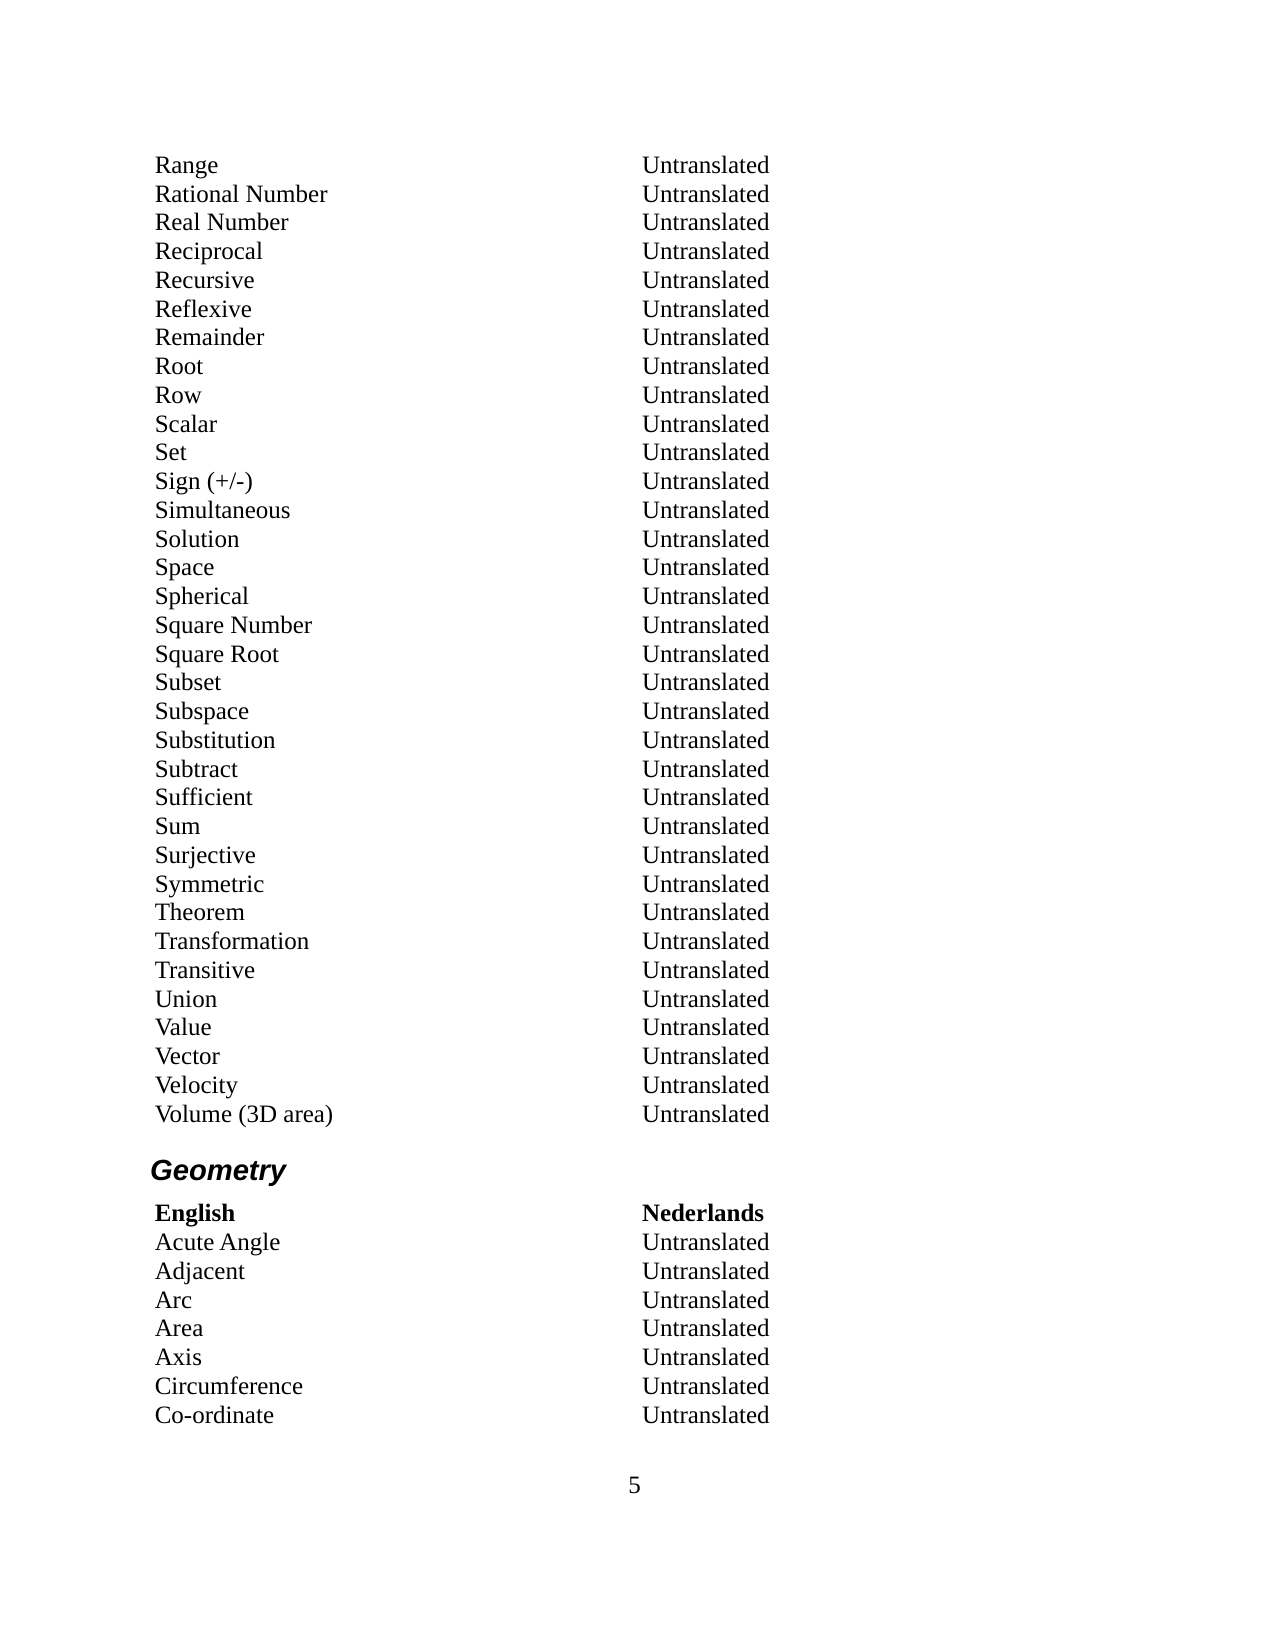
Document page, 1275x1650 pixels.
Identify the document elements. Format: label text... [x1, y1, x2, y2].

table_cell Untranslated [638, 409, 1125, 437]
table_cell Recursive [150, 265, 637, 294]
table_cell Untranslated [638, 466, 1125, 495]
table_cell Untranslated [638, 1256, 1125, 1285]
table_cell Transitive [150, 955, 637, 984]
table_cell Acute Angle [150, 1227, 637, 1256]
table_cell Velocity [150, 1070, 637, 1099]
table_cell Untranslated [638, 1041, 1125, 1070]
table_cell Untranslated [638, 1371, 1125, 1400]
table_cell Untranslated [638, 725, 1125, 754]
table_cell Untranslated [638, 208, 1125, 236]
table_cell Area [150, 1314, 637, 1342]
table_cell Subspace [150, 696, 637, 725]
table_cell Untranslated [638, 1400, 1125, 1428]
table_cell Untranslated [638, 1314, 1125, 1342]
table_cell Untranslated [638, 150, 1125, 179]
table_cell Untranslated [638, 926, 1125, 955]
table_cell Untranslated [638, 495, 1125, 524]
table_cell Untranslated [638, 553, 1125, 581]
table_cell Value [150, 1013, 637, 1041]
table_cell Range [150, 150, 637, 179]
table_cell Circumference [150, 1371, 637, 1400]
table_cell Untranslated [638, 1285, 1125, 1313]
table_cell Square Root [150, 639, 637, 667]
table_cell Untranslated [638, 323, 1125, 351]
table_cell Reciprocal [150, 236, 637, 265]
table_cell Axis [150, 1342, 637, 1371]
table_cell Rational Number [150, 179, 637, 207]
table_cell Untranslated [638, 1070, 1125, 1099]
table_cell Untranslated [638, 783, 1125, 811]
table_cell Simultaneous [150, 495, 637, 524]
table_cell Square Number [150, 610, 637, 639]
table_cell Untranslated [638, 1013, 1125, 1041]
table_cell Untranslated [638, 1099, 1125, 1127]
table_cell Untranslated [638, 754, 1125, 782]
table_header English [150, 1199, 637, 1227]
table_cell Untranslated [638, 524, 1125, 552]
table_cell Untranslated [638, 179, 1125, 207]
table_cell Untranslated [638, 610, 1125, 639]
table_cell Transformation [150, 926, 637, 955]
table_cell Adjacent [150, 1256, 637, 1285]
table_cell Space [150, 553, 637, 581]
table_cell Union [150, 984, 637, 1012]
table_cell Scalar [150, 409, 637, 437]
table_cell Untranslated [638, 869, 1125, 897]
table_cell Row [150, 380, 637, 409]
table_cell Surjective [150, 840, 637, 869]
table_cell Reflexive [150, 294, 637, 322]
table_cell Untranslated [638, 639, 1125, 667]
table_cell Set [150, 438, 637, 466]
table_cell Real Number [150, 208, 637, 236]
table_cell Symmetric [150, 869, 637, 897]
table_cell Vector [150, 1041, 637, 1070]
table_cell Untranslated [638, 984, 1125, 1012]
table_cell Co-ordinate [150, 1400, 637, 1428]
table_cell Untranslated [638, 955, 1125, 984]
table_cell Untranslated [638, 1342, 1125, 1371]
table_cell Untranslated [638, 840, 1125, 869]
table_cell Sum [150, 811, 637, 840]
table_cell Arc [150, 1285, 637, 1313]
table_cell Volume (3D area) [150, 1099, 637, 1127]
table_cell Sign (+/-) [150, 466, 637, 495]
subtitle Geometry [150, 1152, 1125, 1186]
table_cell Theorem [150, 898, 637, 926]
table_cell Solution [150, 524, 637, 552]
table_cell Untranslated [638, 438, 1125, 466]
table_cell Untranslated [638, 265, 1125, 294]
table_cell Untranslated [638, 668, 1125, 696]
table_header Nederlands [638, 1199, 1125, 1227]
table_cell Subtract [150, 754, 637, 782]
table_cell Root [150, 351, 637, 380]
table_cell Untranslated [638, 351, 1125, 380]
table_cell Sufficient [150, 783, 637, 811]
table_cell Untranslated [638, 236, 1125, 265]
table_cell Untranslated [638, 581, 1125, 610]
table_cell Untranslated [638, 898, 1125, 926]
table_cell Spherical [150, 581, 637, 610]
table_cell Untranslated [638, 294, 1125, 322]
table_cell Untranslated [638, 1227, 1125, 1256]
table_cell Subset [150, 668, 637, 696]
table_cell Untranslated [638, 696, 1125, 725]
table_cell Untranslated [638, 380, 1125, 409]
table_cell Remainder [150, 323, 637, 351]
table_cell Untranslated [638, 811, 1125, 840]
table_cell Substitution [150, 725, 637, 754]
